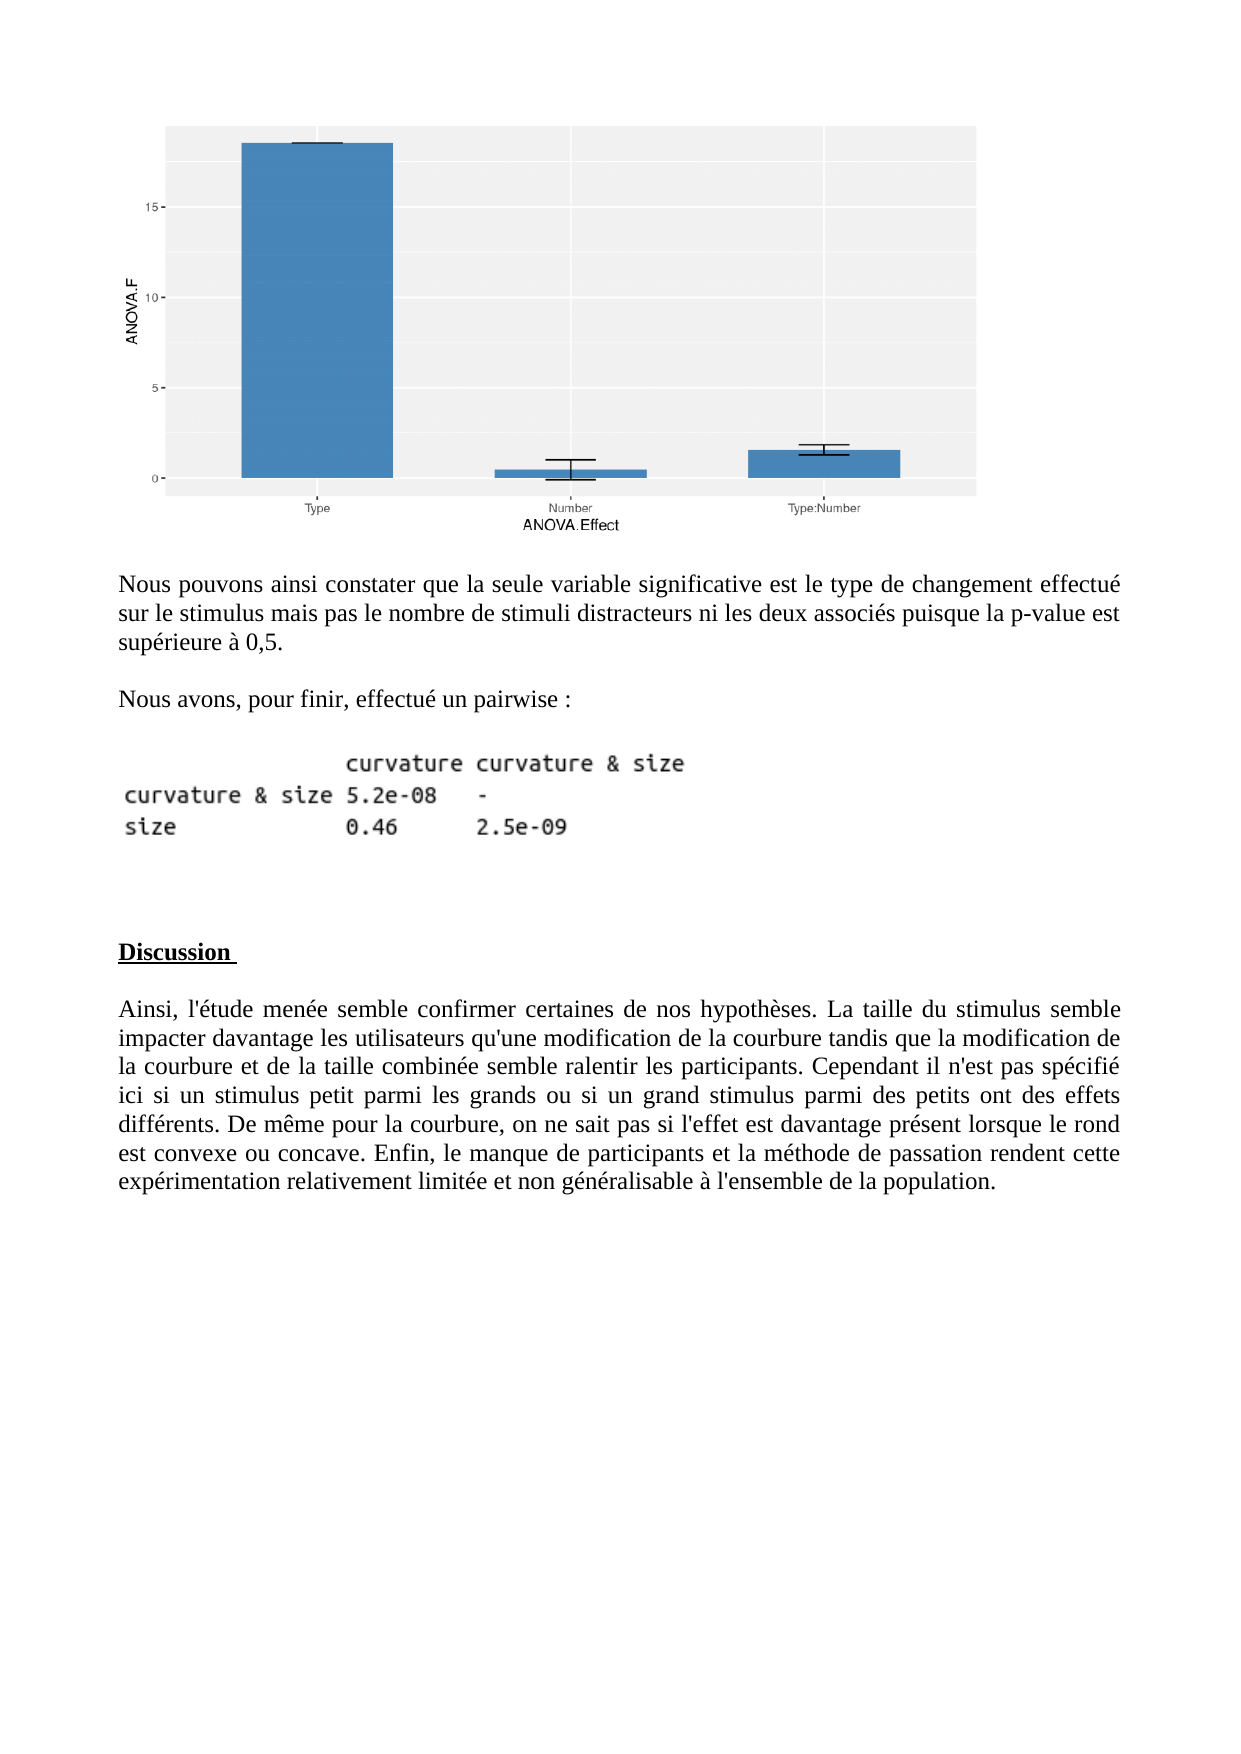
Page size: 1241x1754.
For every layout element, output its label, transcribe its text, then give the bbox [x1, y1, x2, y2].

text Nous avons, pour finir, effectué un pairwise : [118, 684, 1122, 713]
text Nous pouvons ainsi constater que la seule variable significative est le type de changement effectué sur le stimulus mais pas le nombre de stimuli distracteurs ni les deux associés puisque la p-value est supérieure à 0,5. [118, 569, 1122, 656]
text Ainsi, l'étude menée semble confirmer certaines de nos hypothèses. La taille du stimulus semble impacter davantage les utilisateurs qu'une modification de la courbure tandis que la modification de la courbure et de la taille combinée semble ralentir les participants. Cependant il n'est pas spécifié ici si un stimulus petit parmi les grands ou si un grand stimulus parmi des petits ont des effets différents. De même pour la courbure, on ne sait pas si l'effet est davantage présent lorsque le rond est convexe ou concave. Enfin, le manque de participants et la méthode de passation rendent cette expérimentation relativement limitée et non généralisable à l'ensemble de la population. [118, 994, 1122, 1195]
text Discussion [118, 937, 1122, 966]
